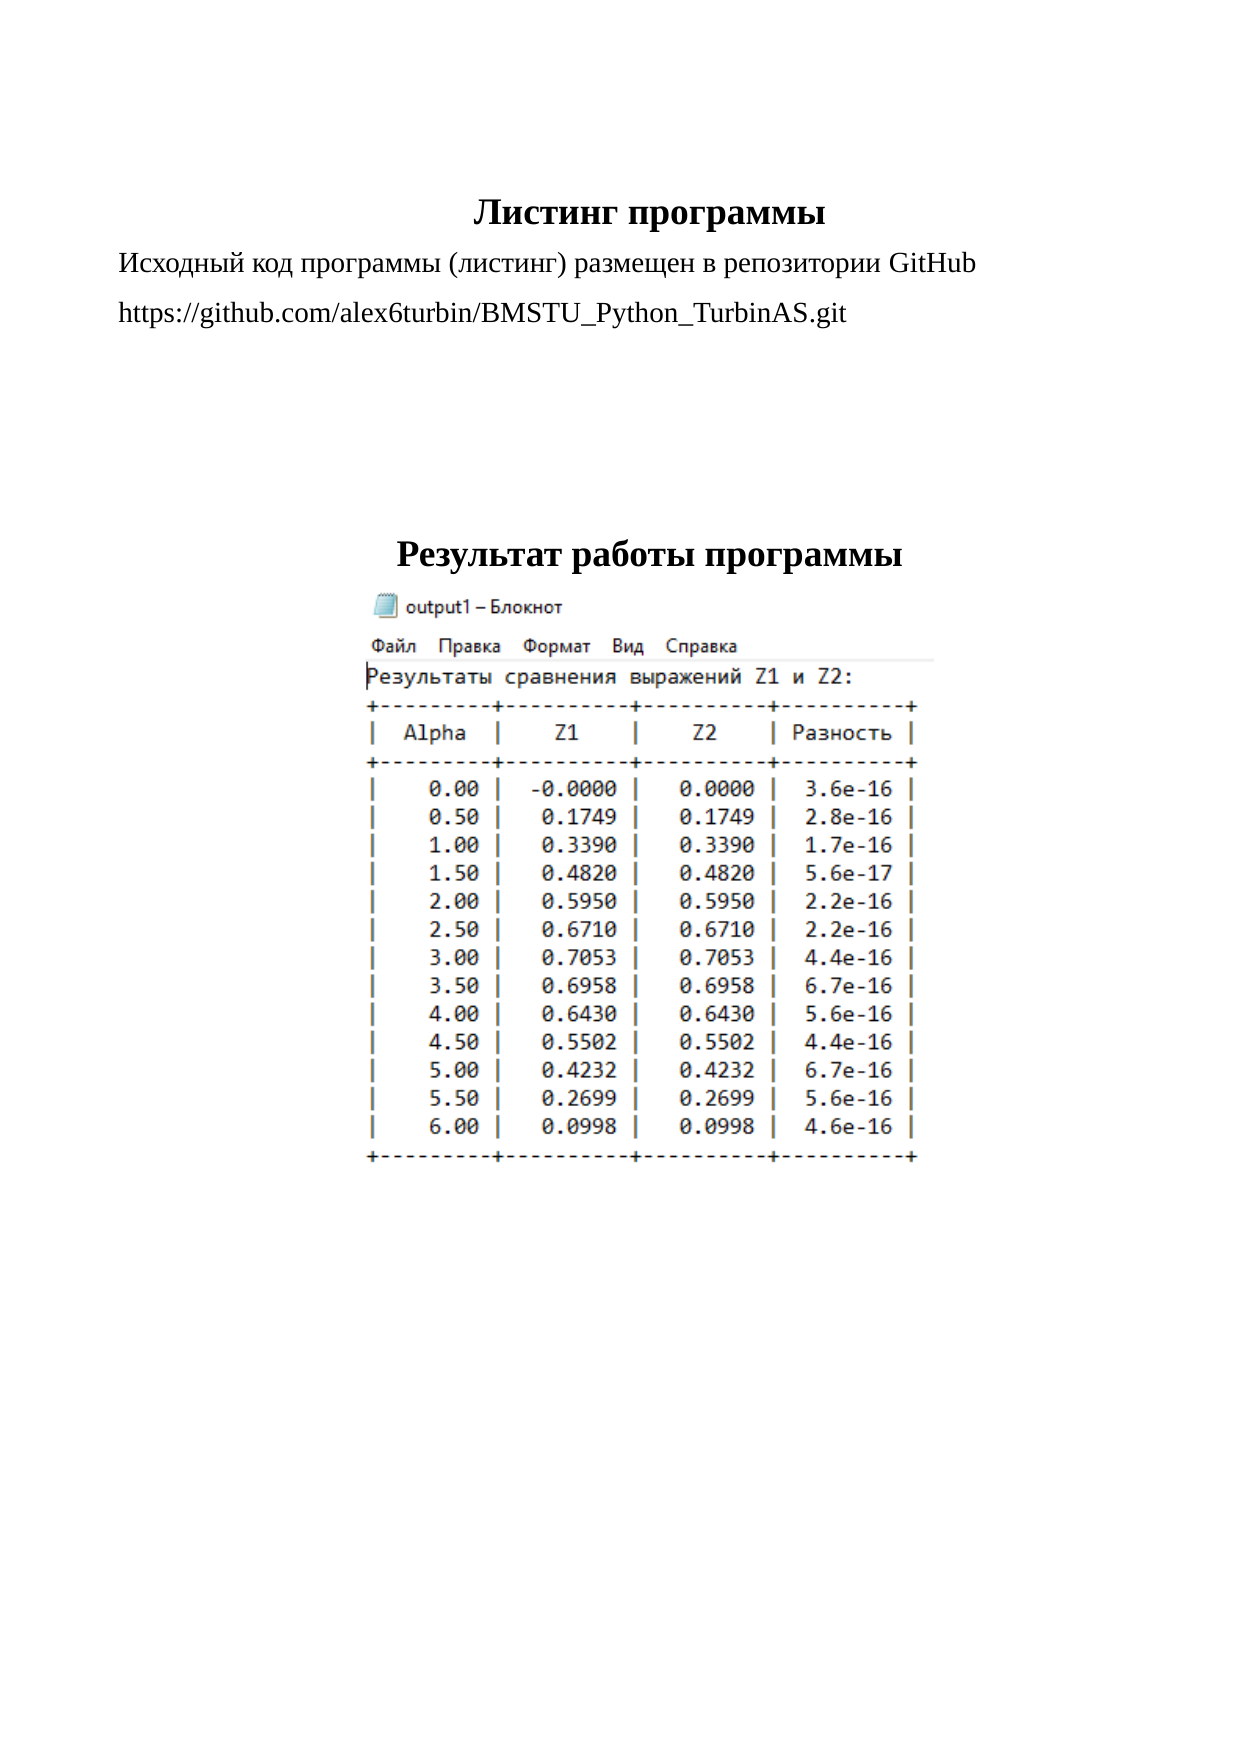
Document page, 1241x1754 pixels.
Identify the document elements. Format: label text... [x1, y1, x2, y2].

picture [365, 587, 934, 1181]
subtitle Результат работы программы [118, 532, 1181, 575]
subtitle Листинг программы [118, 189, 1181, 232]
text https://github.com/alex6turbin/BMSTU_Python_TurbinAS.git [118, 295, 1181, 329]
text Исходный код программы (листинг) размещен в репозитории GitHub [118, 245, 1181, 278]
